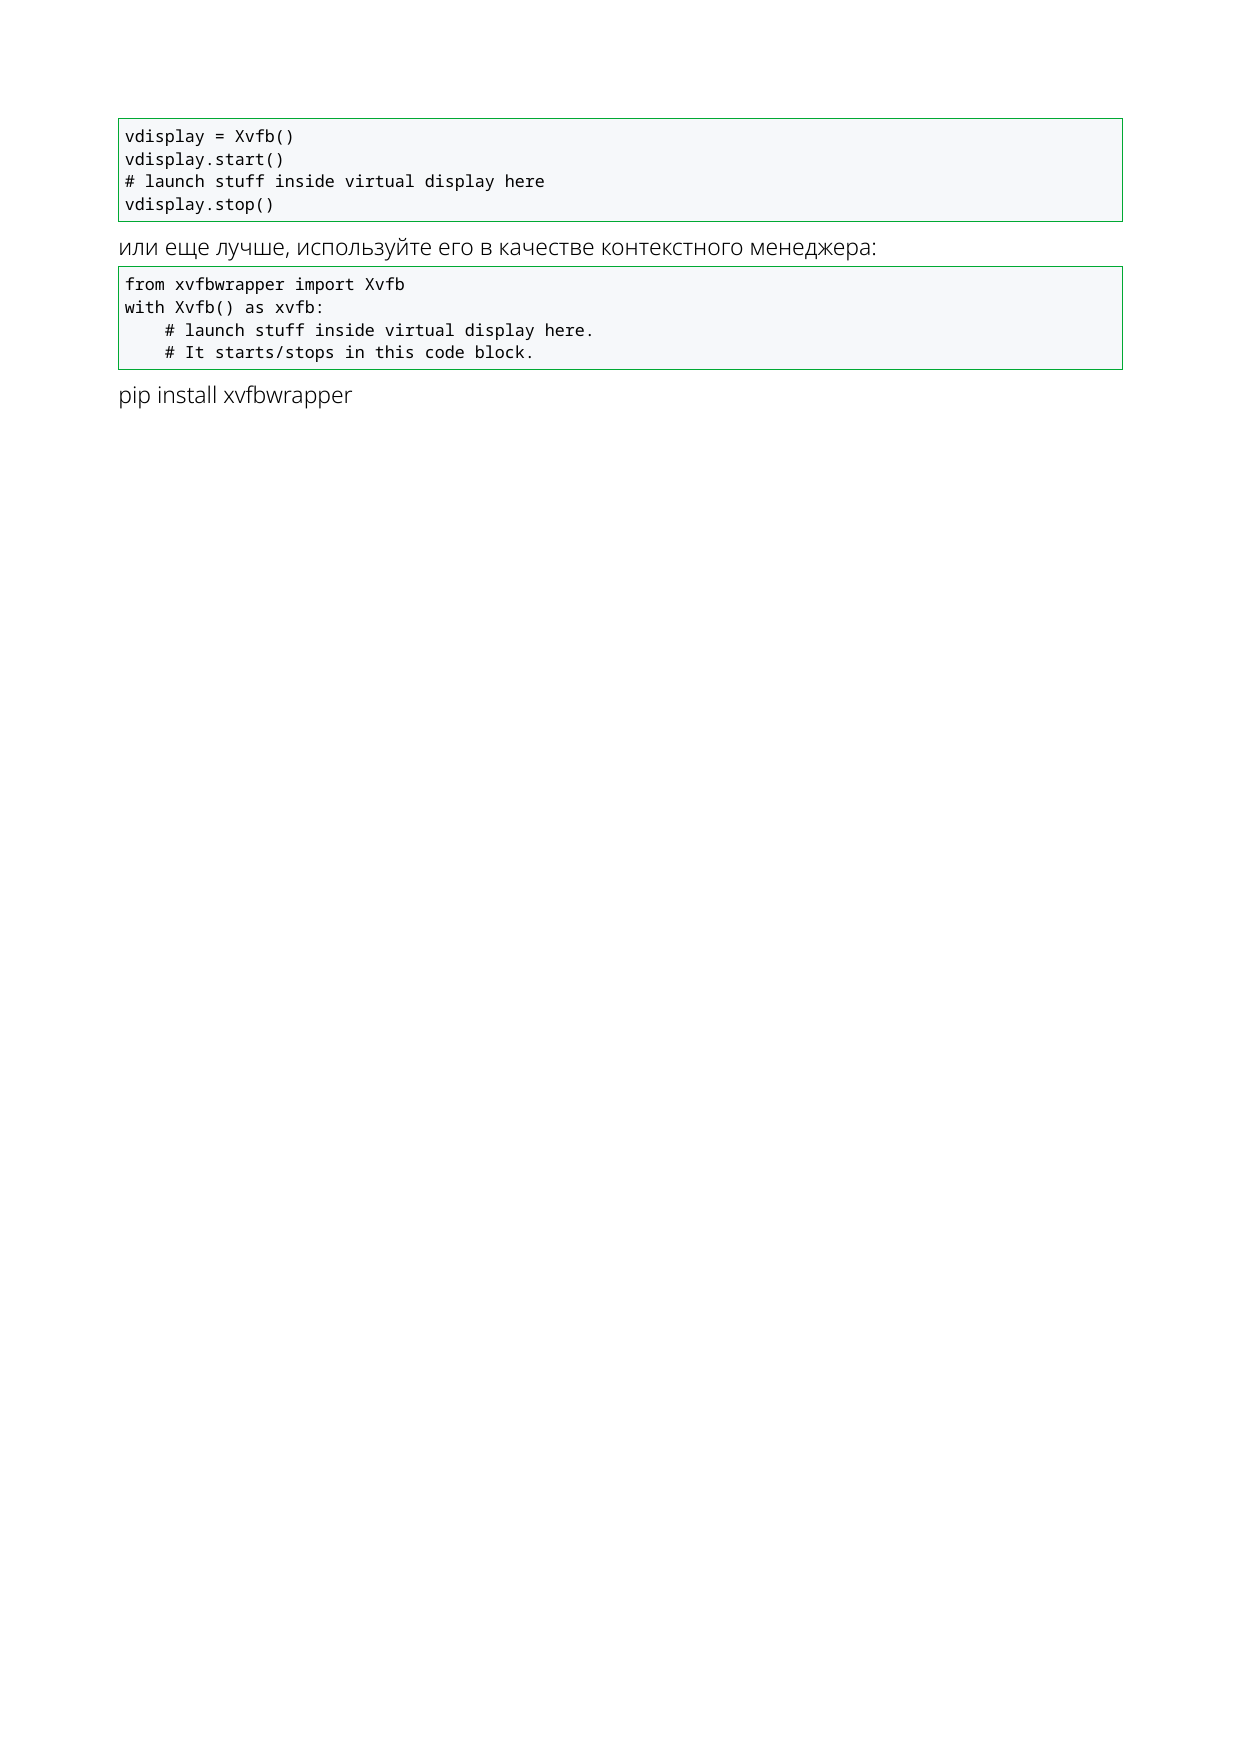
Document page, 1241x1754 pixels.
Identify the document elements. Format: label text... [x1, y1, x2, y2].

text # launch stuff inside virtual display here. [119, 312, 1122, 334]
text # It starts/stops in this code block. [119, 334, 1122, 369]
text # launch stuff inside virtual display here [119, 163, 1122, 186]
text pip install xvfbwrapper [118, 382, 1122, 408]
text vdisplay.start() [119, 141, 1122, 163]
text with Xvfb() as xvfb: [119, 289, 1122, 312]
text from xvfbwrapper import Xvfb [119, 267, 1122, 289]
text vdisplay.stop() [119, 186, 1122, 221]
text или еще лучше, используйте его в качестве контекстного менеджера: [118, 234, 1122, 260]
text vdisplay = Xvfb() [119, 119, 1122, 141]
